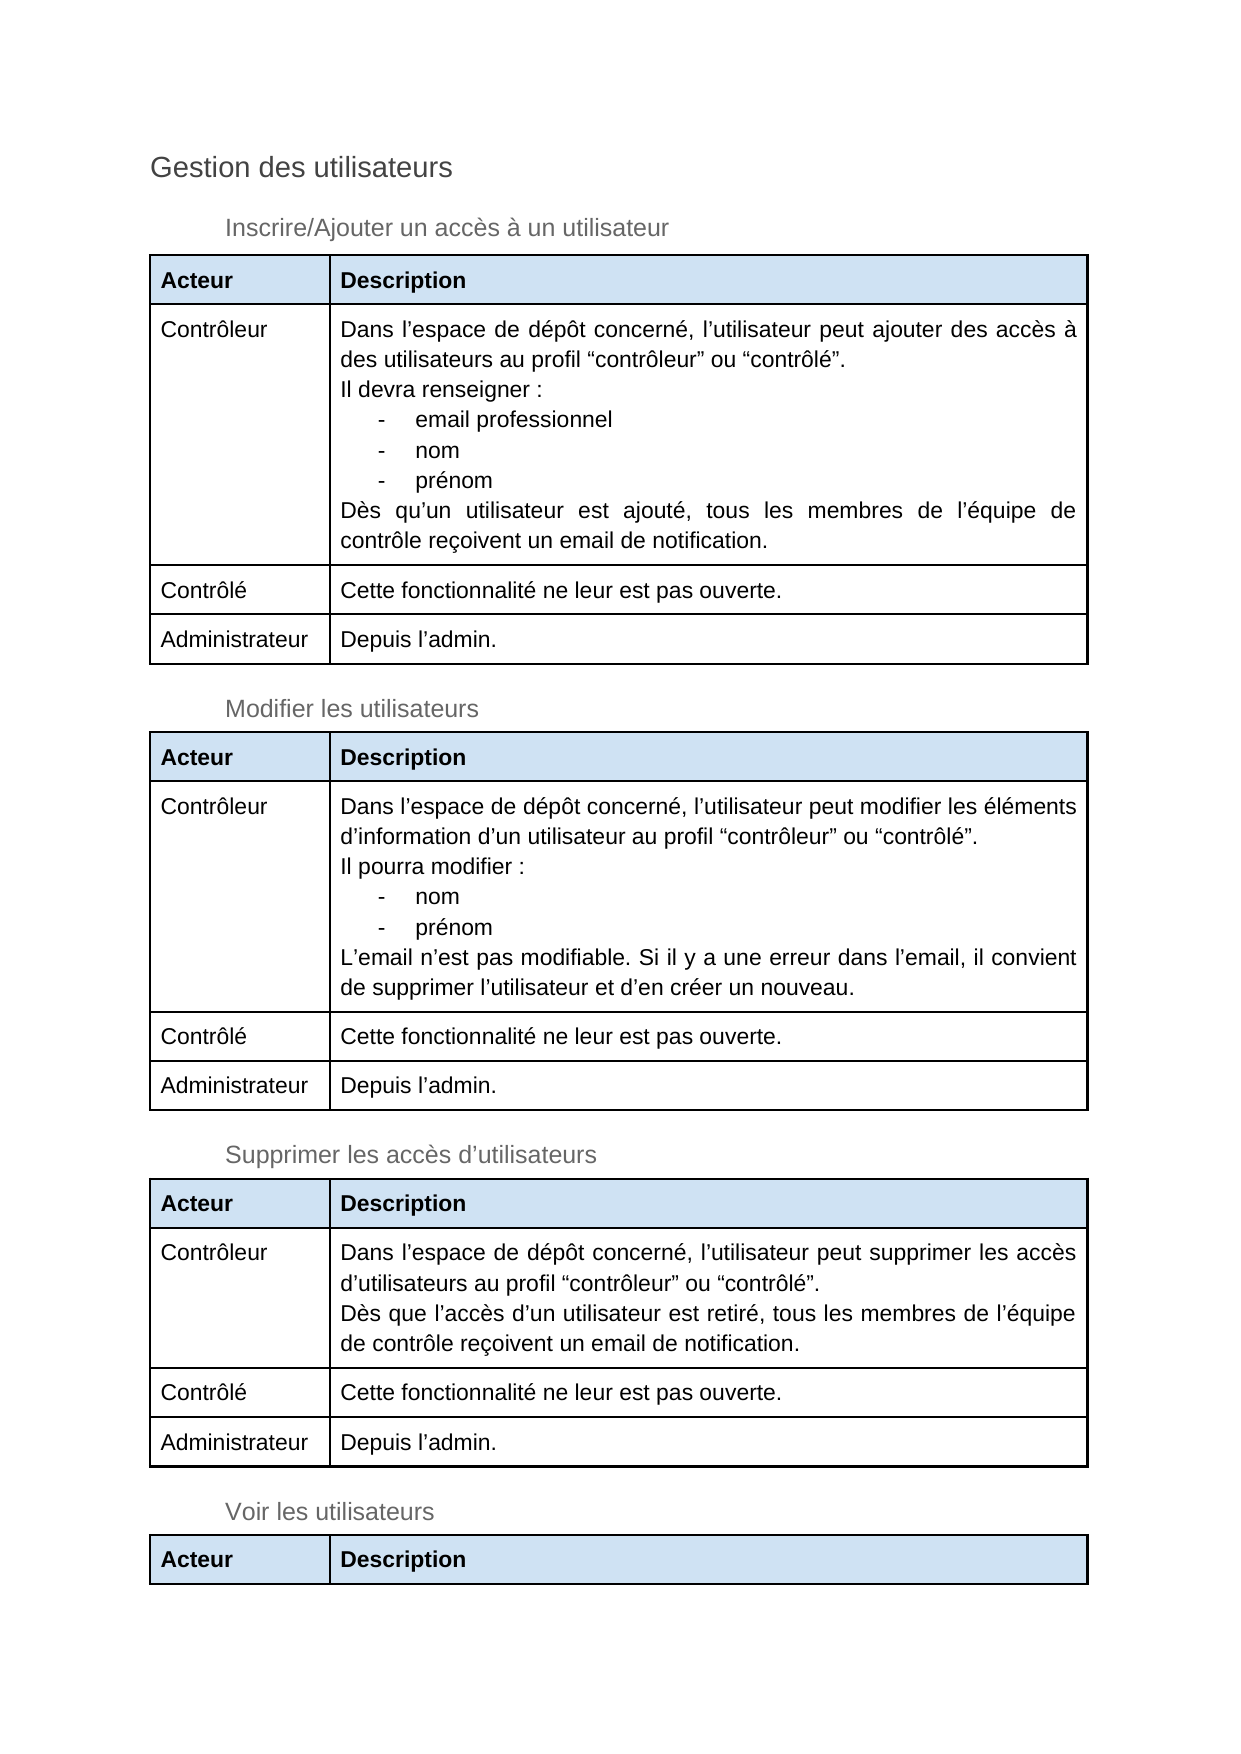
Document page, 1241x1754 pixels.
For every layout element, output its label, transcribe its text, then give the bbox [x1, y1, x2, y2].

table_header Acteur [151, 256, 329, 303]
table_cell Depuis l’admin. [331, 615, 1086, 663]
table_cell Cette fonctionnalité ne leur est pas ouverte. [331, 1013, 1086, 1060]
table_header Acteur [151, 1536, 329, 1583]
table_cell Dans l’espace de dépôt concerné, l’utilisateur peut supprimer les accès d’utilisateurs au profil “contrôleur” ou “contrôlé”. Dès que l’accès d’un utilisateur est retiré, tous les membres de l’équipe de contrôle reçoivent un email de notification. [331, 1229, 1086, 1367]
table_header Description [331, 1180, 1086, 1227]
table_cell Dans l’espace de dépôt concerné, l’utilisateur peut ajouter des accès à des utilisateurs au profil “contrôleur” ou “contrôlé”. Il devra renseigner : email professionnel nom prénom Dès qu’un utilisateur est ajouté, tous les membres de l’équipe de contrôle reçoivent un email de notification. [331, 305, 1086, 564]
table_header Description [331, 733, 1086, 780]
table_cell Contrôlé [151, 1369, 329, 1416]
subtitle Voir les utilisateurs [150, 1497, 1090, 1525]
table_cell Cette fonctionnalité ne leur est pas ouverte. [331, 566, 1086, 613]
table_cell Contrôlé [151, 1013, 329, 1060]
table_cell Contrôleur [151, 305, 329, 564]
subtitle Gestion des utilisateurs [150, 150, 1090, 183]
subtitle Inscrire/Ajouter un accès à un utilisateur [150, 213, 1090, 241]
subtitle Modifier les utilisateurs [150, 694, 1090, 723]
table_cell Contrôlé [151, 566, 329, 613]
table_cell Depuis l’admin. [331, 1418, 1086, 1465]
table_cell Depuis l’admin. [331, 1062, 1086, 1109]
table_header Description [331, 1536, 1086, 1583]
table_cell Contrôleur [151, 782, 329, 1011]
table_cell Administrateur [151, 1062, 329, 1109]
table_cell Contrôleur [151, 1229, 329, 1367]
table_cell Dans l’espace de dépôt concerné, l’utilisateur peut modifier les éléments d’information d’un utilisateur au profil “contrôleur” ou “contrôlé”. Il pourra modifier : nom prénom L’email n’est pas modifiable. Si il y a une erreur dans l’email, il convient de supprimer l’utilisateur et d’en créer un nouveau. [331, 782, 1086, 1011]
table_cell Cette fonctionnalité ne leur est pas ouverte. [331, 1369, 1086, 1416]
table_header Acteur [151, 1180, 329, 1227]
table_cell Administrateur [151, 1418, 329, 1465]
table_cell Administrateur [151, 615, 329, 663]
table_header Description [331, 256, 1086, 303]
table_header Acteur [151, 733, 329, 780]
subtitle Supprimer les accès d’utilisateurs [150, 1141, 1090, 1169]
